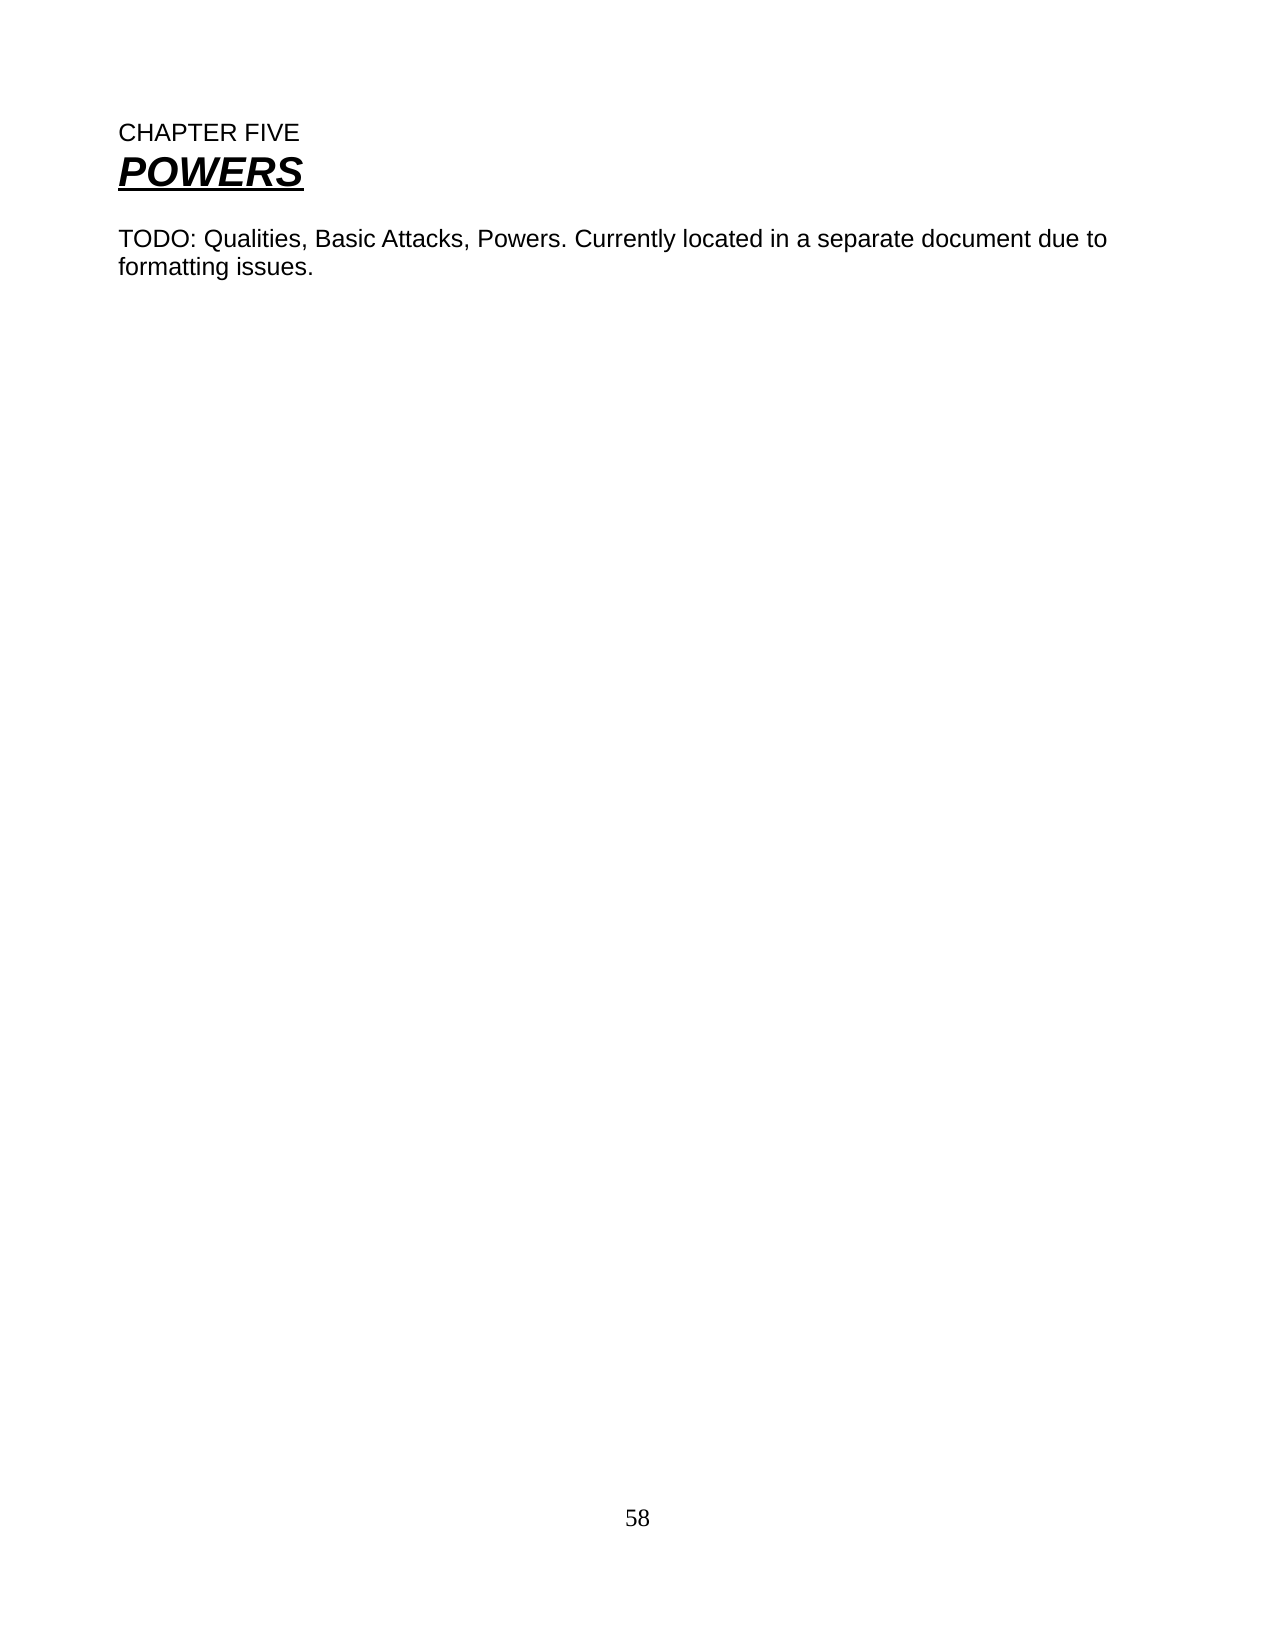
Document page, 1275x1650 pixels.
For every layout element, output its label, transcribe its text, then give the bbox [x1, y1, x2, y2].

subtitle POWERS [118, 147, 1157, 195]
text TODO: Qualities, Basic Attacks, Powers. Currently located in a separate document due to formatting issues. [118, 223, 1157, 281]
text CHAPTER FIVE [118, 118, 1157, 147]
